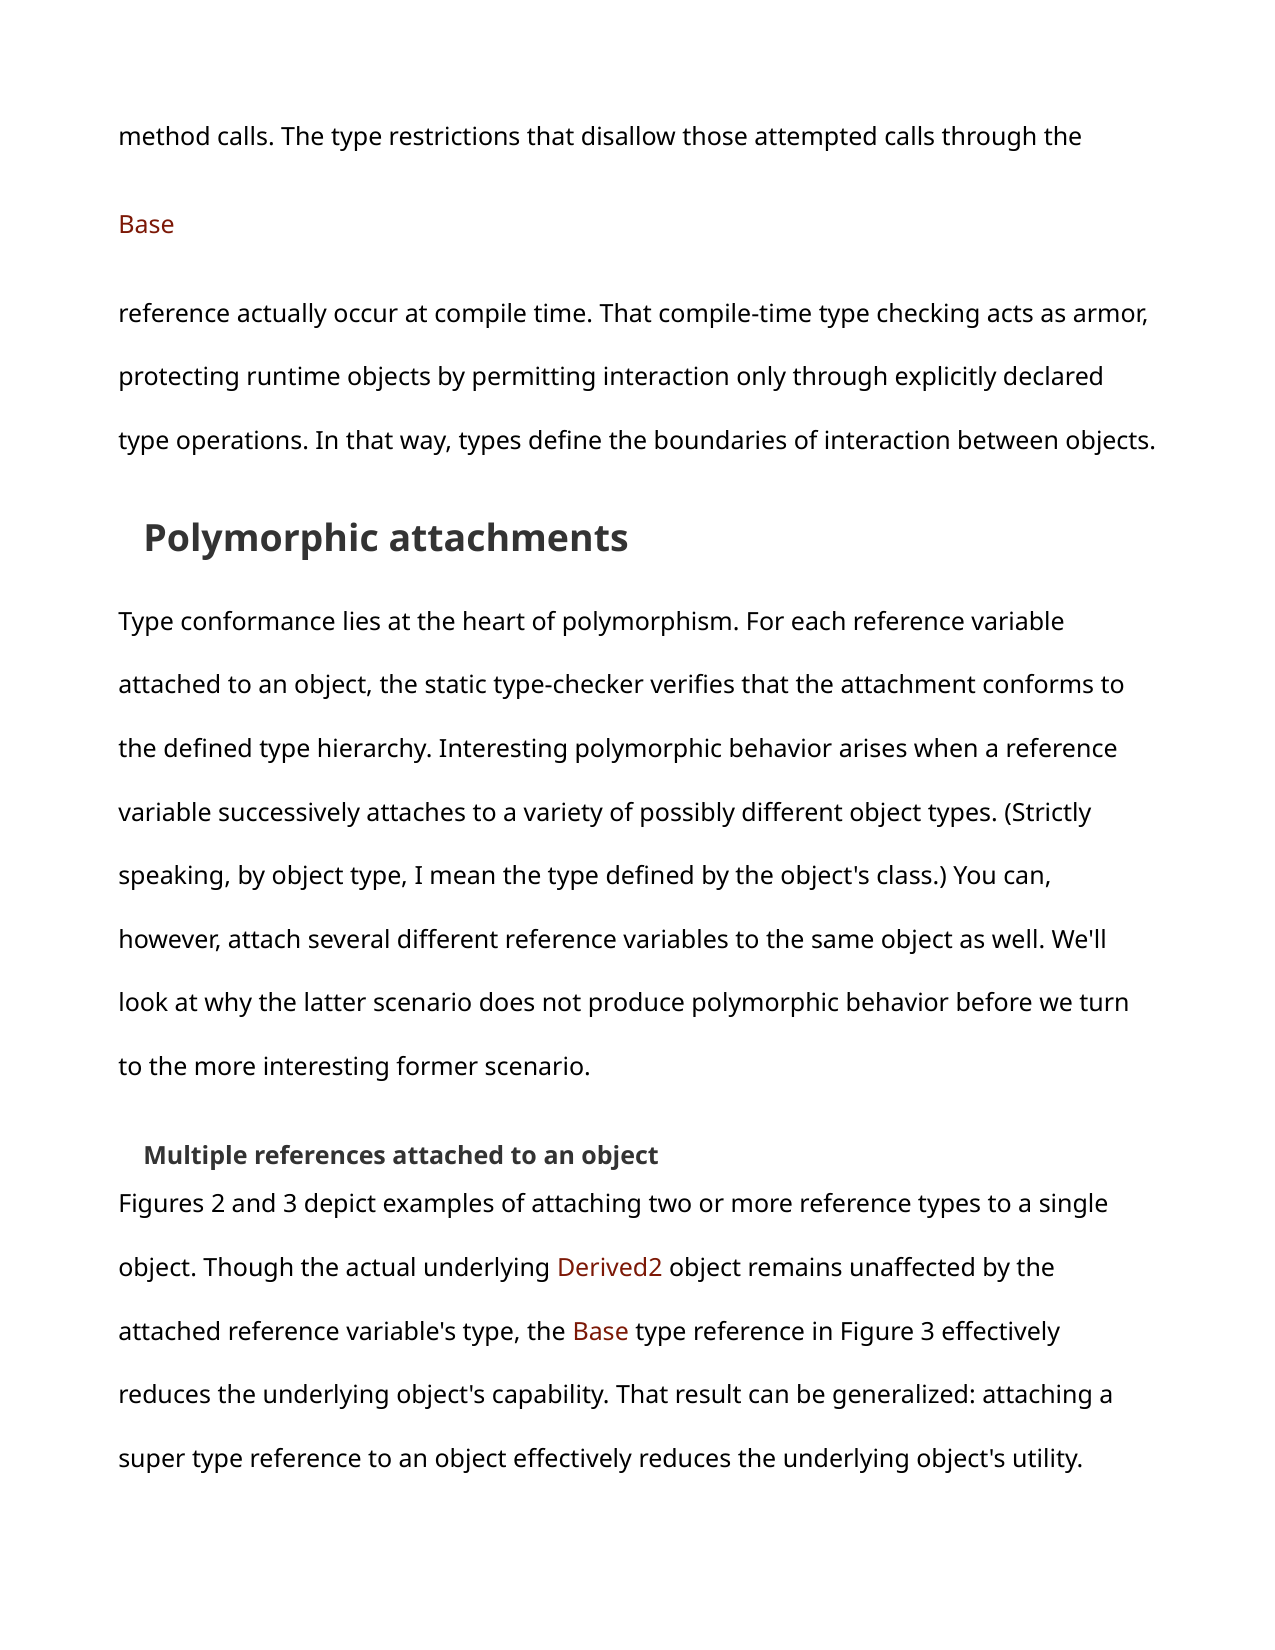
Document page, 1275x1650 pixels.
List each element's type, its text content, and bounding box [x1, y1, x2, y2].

subtitle Polymorphic attachments [143, 511, 1157, 562]
text method calls. The type restrictions that disallow those attempted calls through the [118, 118, 1157, 152]
text Base [118, 207, 1157, 241]
text reference actually occur at compile time. That compile-time type checking acts as armor, protecting runtime objects by permitting interaction only through explicitly declared type operations. In that way, types define the boundaries of interaction between objects. [118, 295, 1157, 457]
subtitle Multiple references attached to an object [143, 1137, 1157, 1171]
text Type conformance lies at the heart of polymorphism. For each reference variable attached to an object, the static type-checker verifies that the attachment conforms to the defined type hierarchy. Interesting polymorphic behavior arises when a reference variable successively attaches to a variety of possibly different object types. (Strictly speaking, by object type, I mean the type defined by the object's class.) You can, however, attach several different reference variables to the same object as well. We'll look at why the latter scenario does not produce polymorphic behavior before we turn to the more interesting former scenario. [118, 603, 1157, 1083]
text Figures 2 and 3 depict examples of attaching two or more reference types to a single object. Though the actual underlying Derived2 object remains unaffected by the attached reference variable's type, the Base type reference in Figure 3 effectively reduces the underlying object's capability. That result can be generalized: attaching a super type reference to an object effectively reduces the underlying object's utility. [118, 1186, 1157, 1475]
